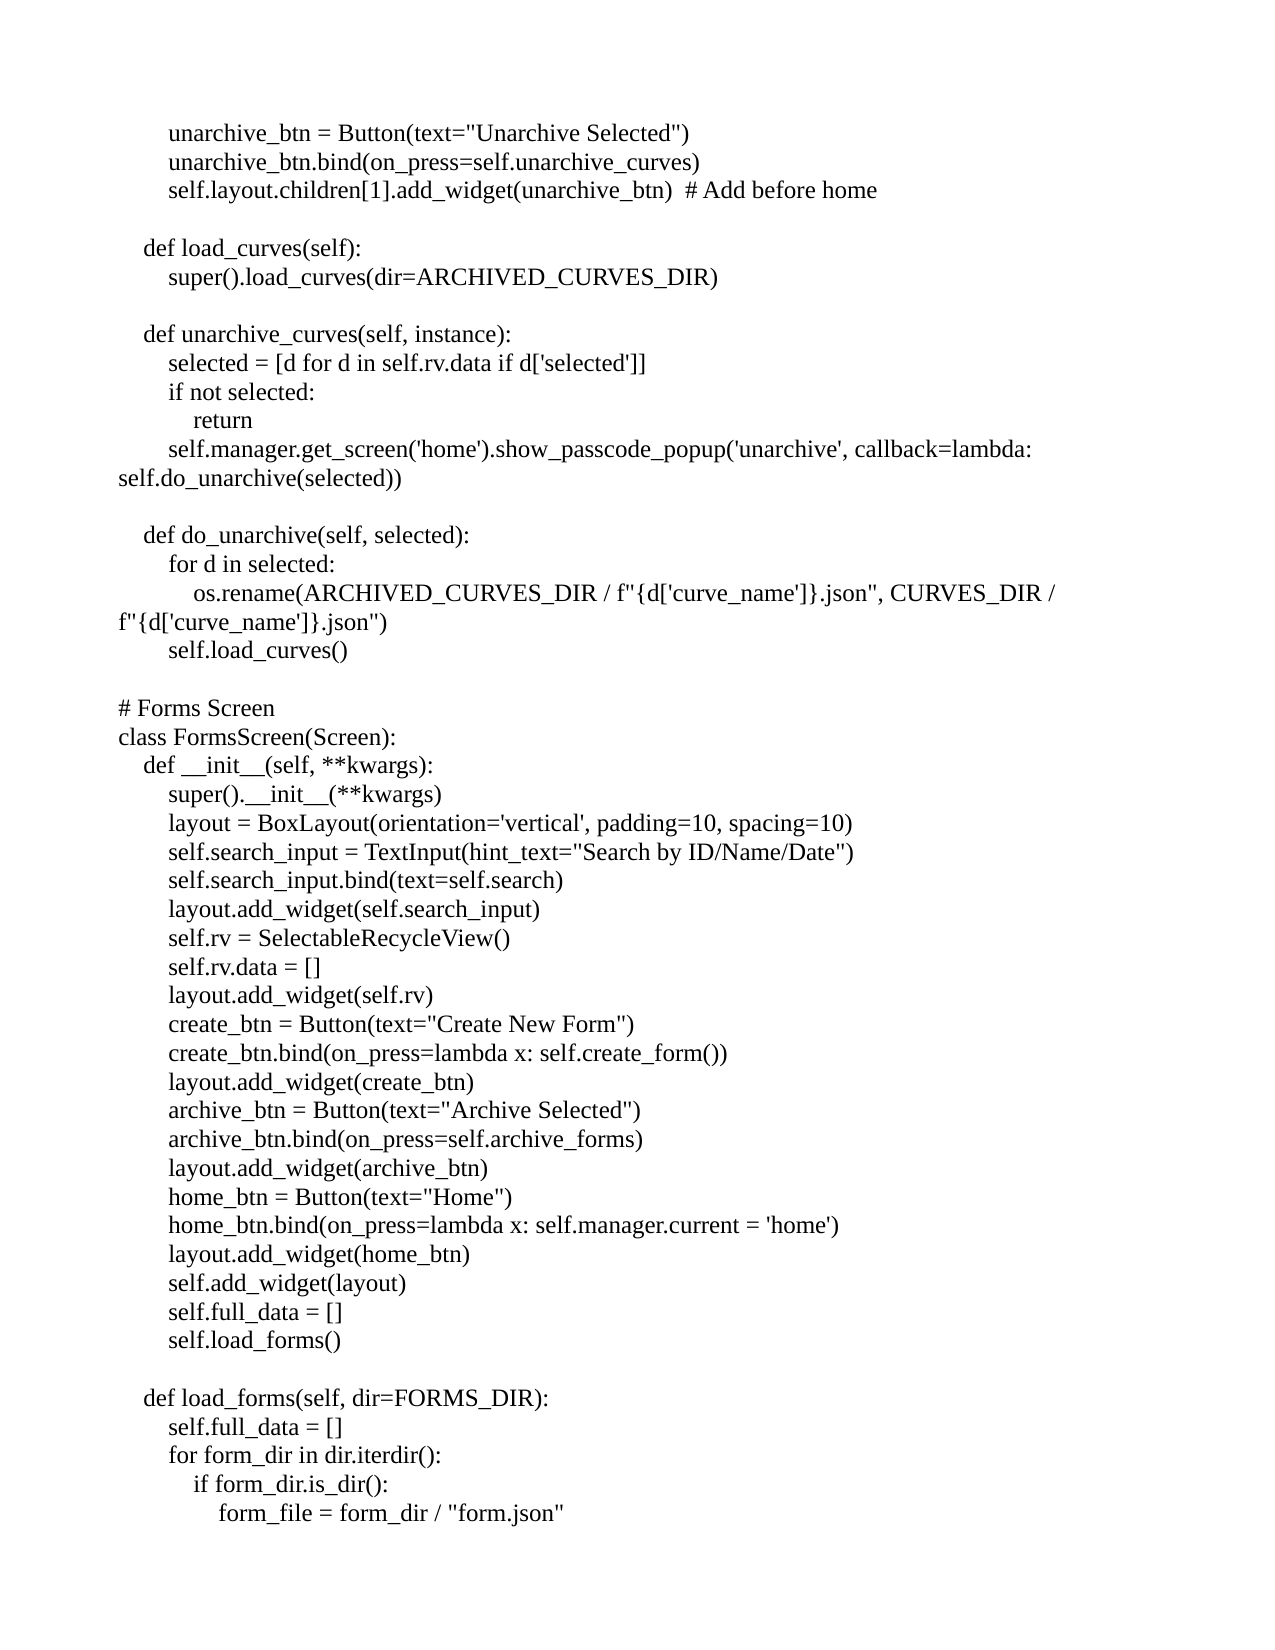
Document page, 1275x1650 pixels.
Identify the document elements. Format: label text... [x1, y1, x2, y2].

text unarchive_btn = Button(text="Unarchive Selected") [118, 118, 1157, 147]
text layout.add_widget(self.rv) [118, 981, 1157, 1009]
text self.search_input = TextInput(hint_text="Search by ID/Name/Date") [118, 837, 1157, 866]
text layout.add_widget(home_btn) [118, 1239, 1157, 1268]
text def load_forms(self, dir=FORMS_DIR): [118, 1383, 1157, 1412]
text if form_dir.is_dir(): [118, 1469, 1157, 1498]
text if not selected: [118, 377, 1157, 406]
text archive_btn.bind(on_press=self.archive_forms) [118, 1124, 1157, 1153]
text create_btn.bind(on_press=lambda x: self.create_form()) [118, 1038, 1157, 1067]
text layout.add_widget(archive_btn) [118, 1153, 1157, 1182]
text def __init__(self, **kwargs): [118, 751, 1157, 779]
text self.layout.children[1].add_widget(unarchive_btn) # Add before home [118, 176, 1157, 204]
text for d in selected: [118, 549, 1157, 578]
text # Forms Screen [118, 693, 1157, 722]
text self.rv.data = [] [118, 952, 1157, 981]
text self.load_forms() [118, 1326, 1157, 1354]
text self.manager.get_screen('home').show_passcode_popup('unarchive', callback=lambda: self.do_unarchive(selected)) [118, 434, 1157, 492]
text super().__init__(**kwargs) [118, 779, 1157, 808]
text os.rename(ARCHIVED_CURVES_DIR / f"{d['curve_name']}.json", CURVES_DIR / f"{d['curve_name']}.json") [118, 578, 1157, 636]
text def load_curves(self): [118, 233, 1157, 262]
text return [118, 406, 1157, 434]
text home_btn.bind(on_press=lambda x: self.manager.current = 'home') [118, 1211, 1157, 1239]
text self.rv = SelectableRecycleView() [118, 923, 1157, 952]
text layout.add_widget(create_btn) [118, 1067, 1157, 1096]
text layout.add_widget(self.search_input) [118, 894, 1157, 923]
text super().load_curves(dir=ARCHIVED_CURVES_DIR) [118, 262, 1157, 291]
text self.full_data = [] [118, 1297, 1157, 1326]
text layout = BoxLayout(orientation='vertical', padding=10, spacing=10) [118, 808, 1157, 837]
text self.add_widget(layout) [118, 1268, 1157, 1297]
text selected = [d for d in self.rv.data if d['selected']] [118, 348, 1157, 377]
text form_file = form_dir / "form.json" [118, 1498, 1157, 1527]
text def do_unarchive(self, selected): [118, 521, 1157, 549]
text self.full_data = [] [118, 1412, 1157, 1441]
text def unarchive_curves(self, instance): [118, 319, 1157, 348]
text class FormsScreen(Screen): [118, 722, 1157, 751]
text self.search_input.bind(text=self.search) [118, 866, 1157, 894]
text unarchive_btn.bind(on_press=self.unarchive_curves) [118, 147, 1157, 176]
text create_btn = Button(text="Create New Form") [118, 1009, 1157, 1038]
text archive_btn = Button(text="Archive Selected") [118, 1096, 1157, 1124]
text for form_dir in dir.iterdir(): [118, 1441, 1157, 1469]
text home_btn = Button(text="Home") [118, 1182, 1157, 1211]
text self.load_curves() [118, 636, 1157, 664]
